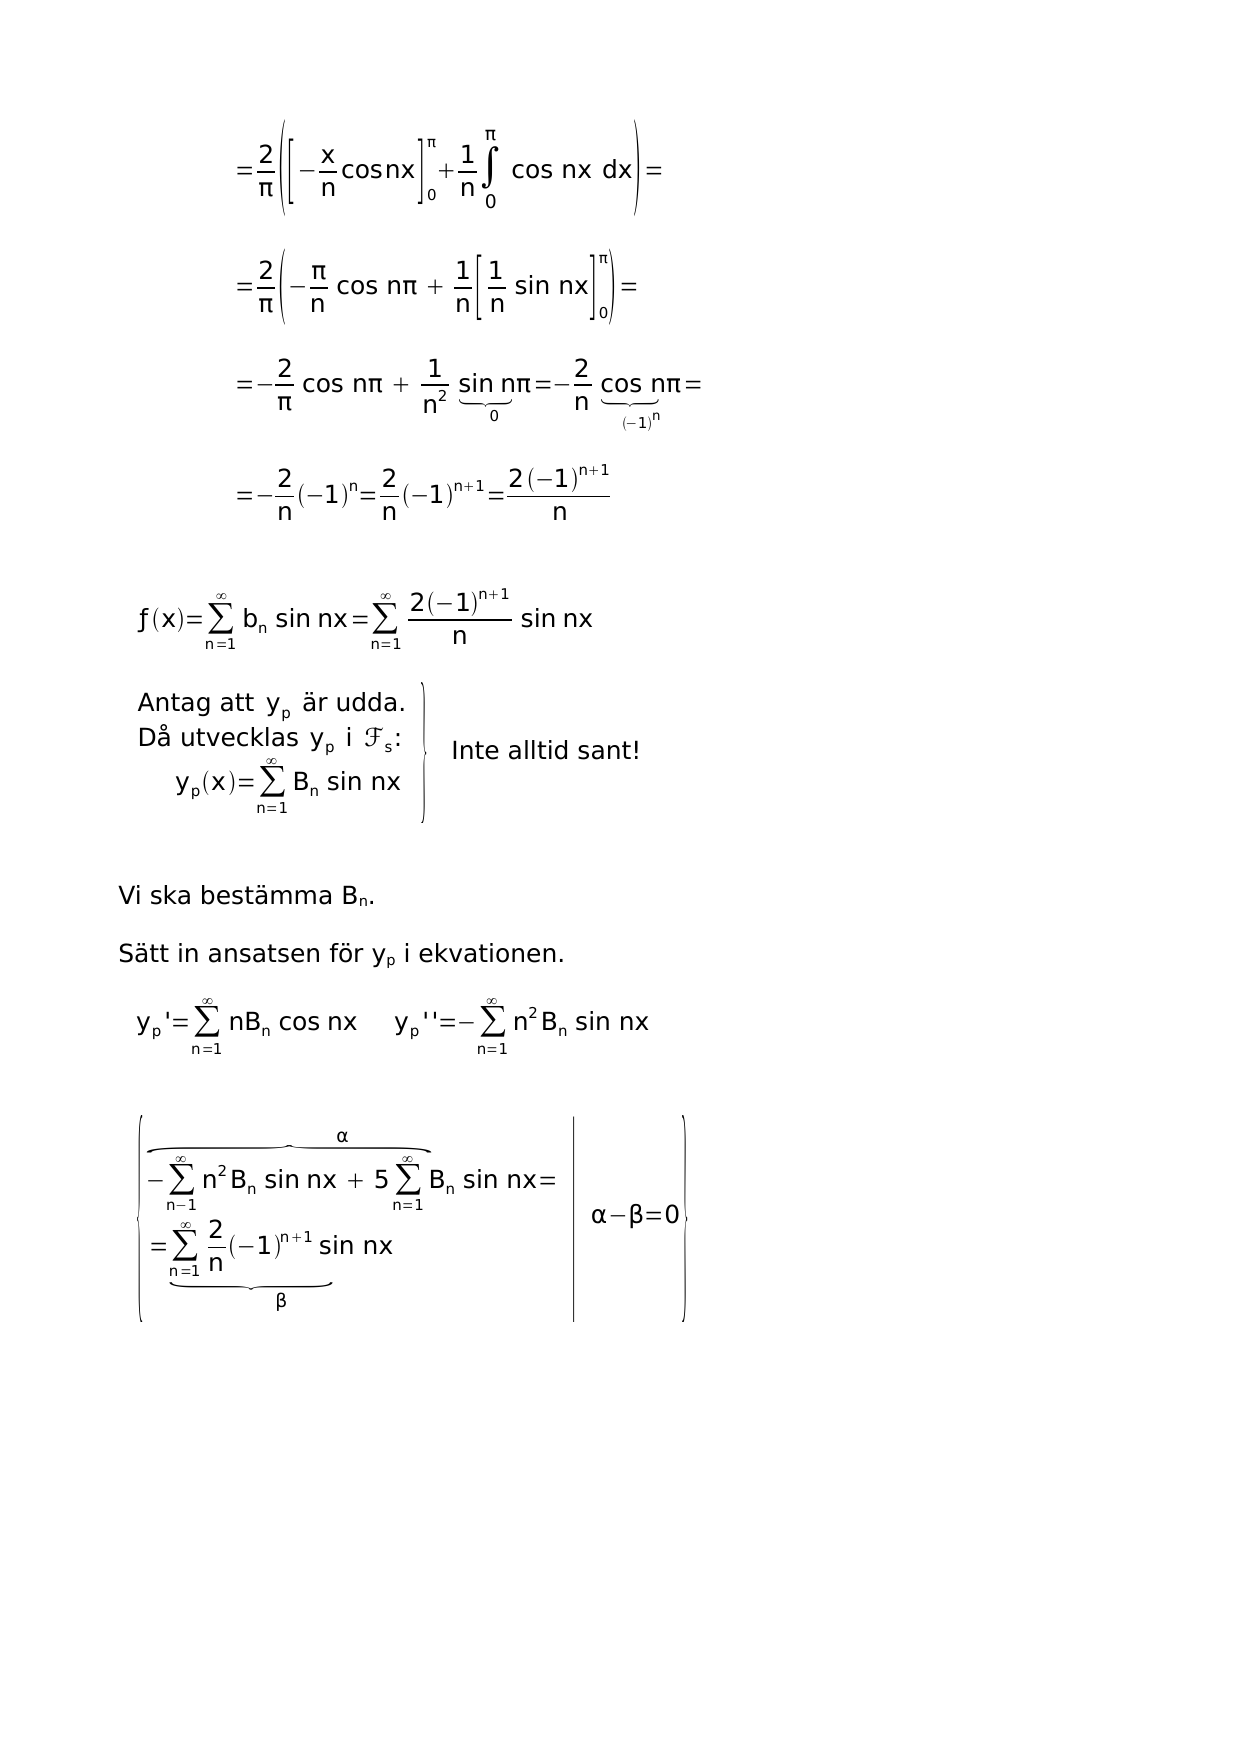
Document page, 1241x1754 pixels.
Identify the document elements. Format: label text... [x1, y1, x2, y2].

text Inte alltid sant! [118, 682, 1122, 823]
text Vi ska bestämma Bn. [118, 881, 1122, 910]
text Sätt in ansatsen för yp i ekvationen. [118, 939, 1122, 969]
